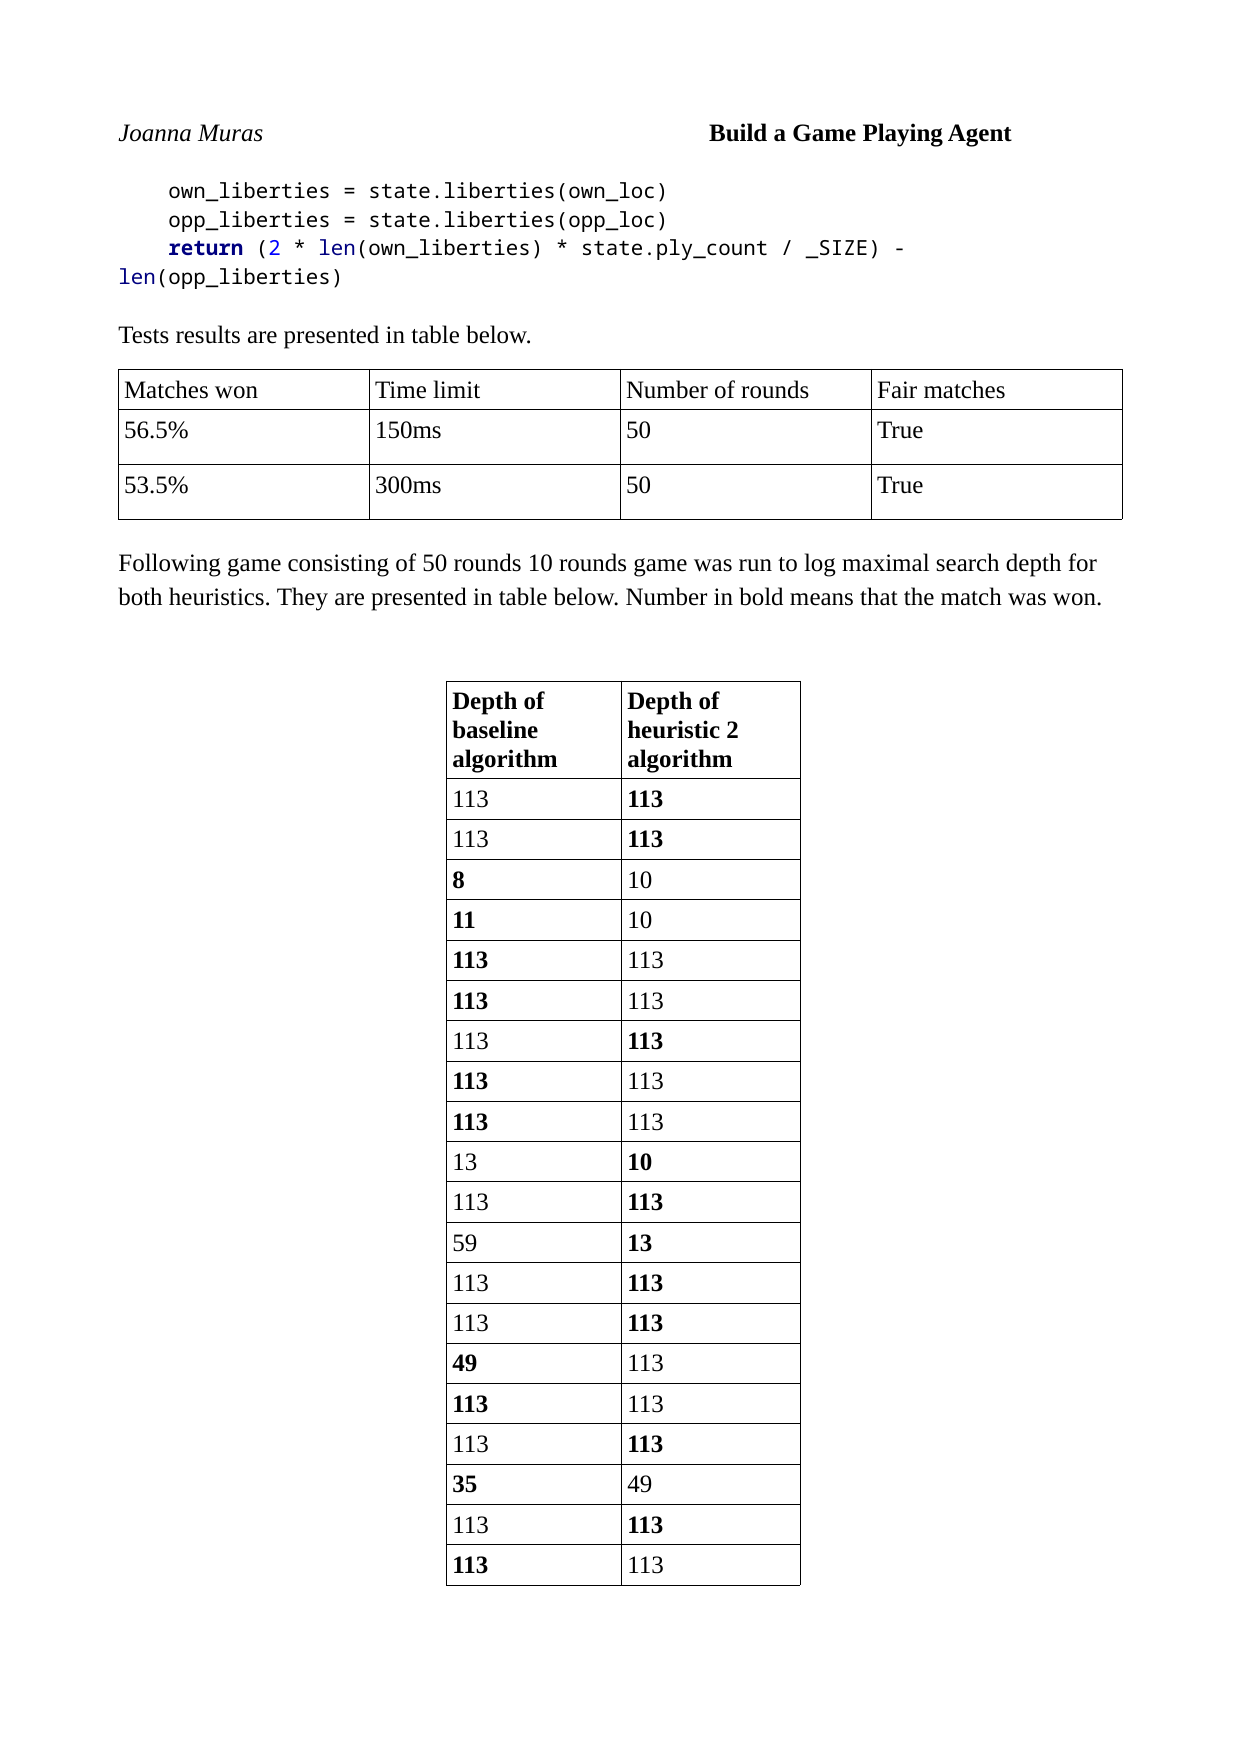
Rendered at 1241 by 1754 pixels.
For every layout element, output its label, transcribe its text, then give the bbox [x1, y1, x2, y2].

table_cell 113 [622, 1102, 800, 1141]
table_cell 49 [447, 1344, 621, 1383]
table_cell 113 [622, 1062, 800, 1101]
table_cell 10 [622, 900, 800, 939]
table_header Fair matches [872, 370, 1122, 409]
table_cell 50 [621, 410, 871, 464]
table_cell 113 [622, 941, 800, 980]
table_cell 35 [447, 1465, 621, 1504]
table_cell 113 [447, 981, 621, 1020]
table_cell 113 [447, 1424, 621, 1464]
table_cell 113 [447, 1182, 621, 1222]
table_cell 13 [447, 1142, 621, 1181]
table_cell True [872, 465, 1122, 519]
table_cell 113 [622, 981, 800, 1020]
table_cell 113 [447, 1304, 621, 1343]
table_cell 113 [622, 1263, 800, 1302]
table_header Time limit [370, 370, 620, 409]
table_cell 13 [622, 1223, 800, 1262]
table_cell 113 [447, 1263, 621, 1302]
table_cell 300ms [370, 465, 620, 519]
table_cell 150ms [370, 410, 620, 464]
table_cell 113 [622, 1304, 800, 1343]
table_cell 113 [622, 1424, 800, 1464]
text Following game consisting of 50 rounds 10 rounds game was run to log maximal search depth for both heuristics. They are presented in table below. Number in bold means that the match was won. [118, 548, 1122, 611]
table_cell 50 [621, 465, 871, 519]
table_cell 113 [447, 1384, 621, 1423]
table_header Number of rounds [621, 370, 871, 409]
text return (2 * len(own_liberties) * state.ply_count / _SIZE) - len(opp_liberties) [118, 233, 1122, 290]
table_cell 113 [447, 941, 621, 980]
table_cell 56.5% [119, 410, 369, 464]
table_cell 113 [447, 1021, 621, 1061]
table_cell 113 [622, 1505, 800, 1544]
text opp_liberties = state.liberties(opp_loc) [118, 205, 1122, 233]
table_header Matches won [119, 370, 369, 409]
table_cell True [872, 410, 1122, 464]
text Tests results are presented in table below. [118, 320, 1122, 349]
table_cell 11 [447, 900, 621, 939]
table_cell 113 [622, 779, 800, 819]
table_cell 113 [447, 1062, 621, 1101]
table_cell 113 [622, 820, 800, 859]
table_cell 53.5% [119, 465, 369, 519]
table_cell 10 [622, 860, 800, 899]
table_cell 113 [447, 1102, 621, 1141]
table_cell 8 [447, 860, 621, 899]
table_header Depth of baseline algorithm [447, 682, 621, 778]
table_cell 113 [447, 779, 621, 819]
table_cell 113 [622, 1545, 800, 1584]
table_cell 113 [622, 1182, 800, 1222]
table_cell 113 [622, 1344, 800, 1383]
text own_liberties = state.liberties(own_loc) [118, 176, 1122, 205]
table_header Depth of heuristic 2 algorithm [622, 682, 800, 778]
table_cell 10 [622, 1142, 800, 1181]
table_cell 59 [447, 1223, 621, 1262]
table_cell 113 [447, 1545, 621, 1584]
table_cell 49 [622, 1465, 800, 1504]
table_cell 113 [447, 1505, 621, 1544]
table_cell 113 [622, 1021, 800, 1061]
table_cell 113 [622, 1384, 800, 1423]
table_cell 113 [447, 820, 621, 859]
